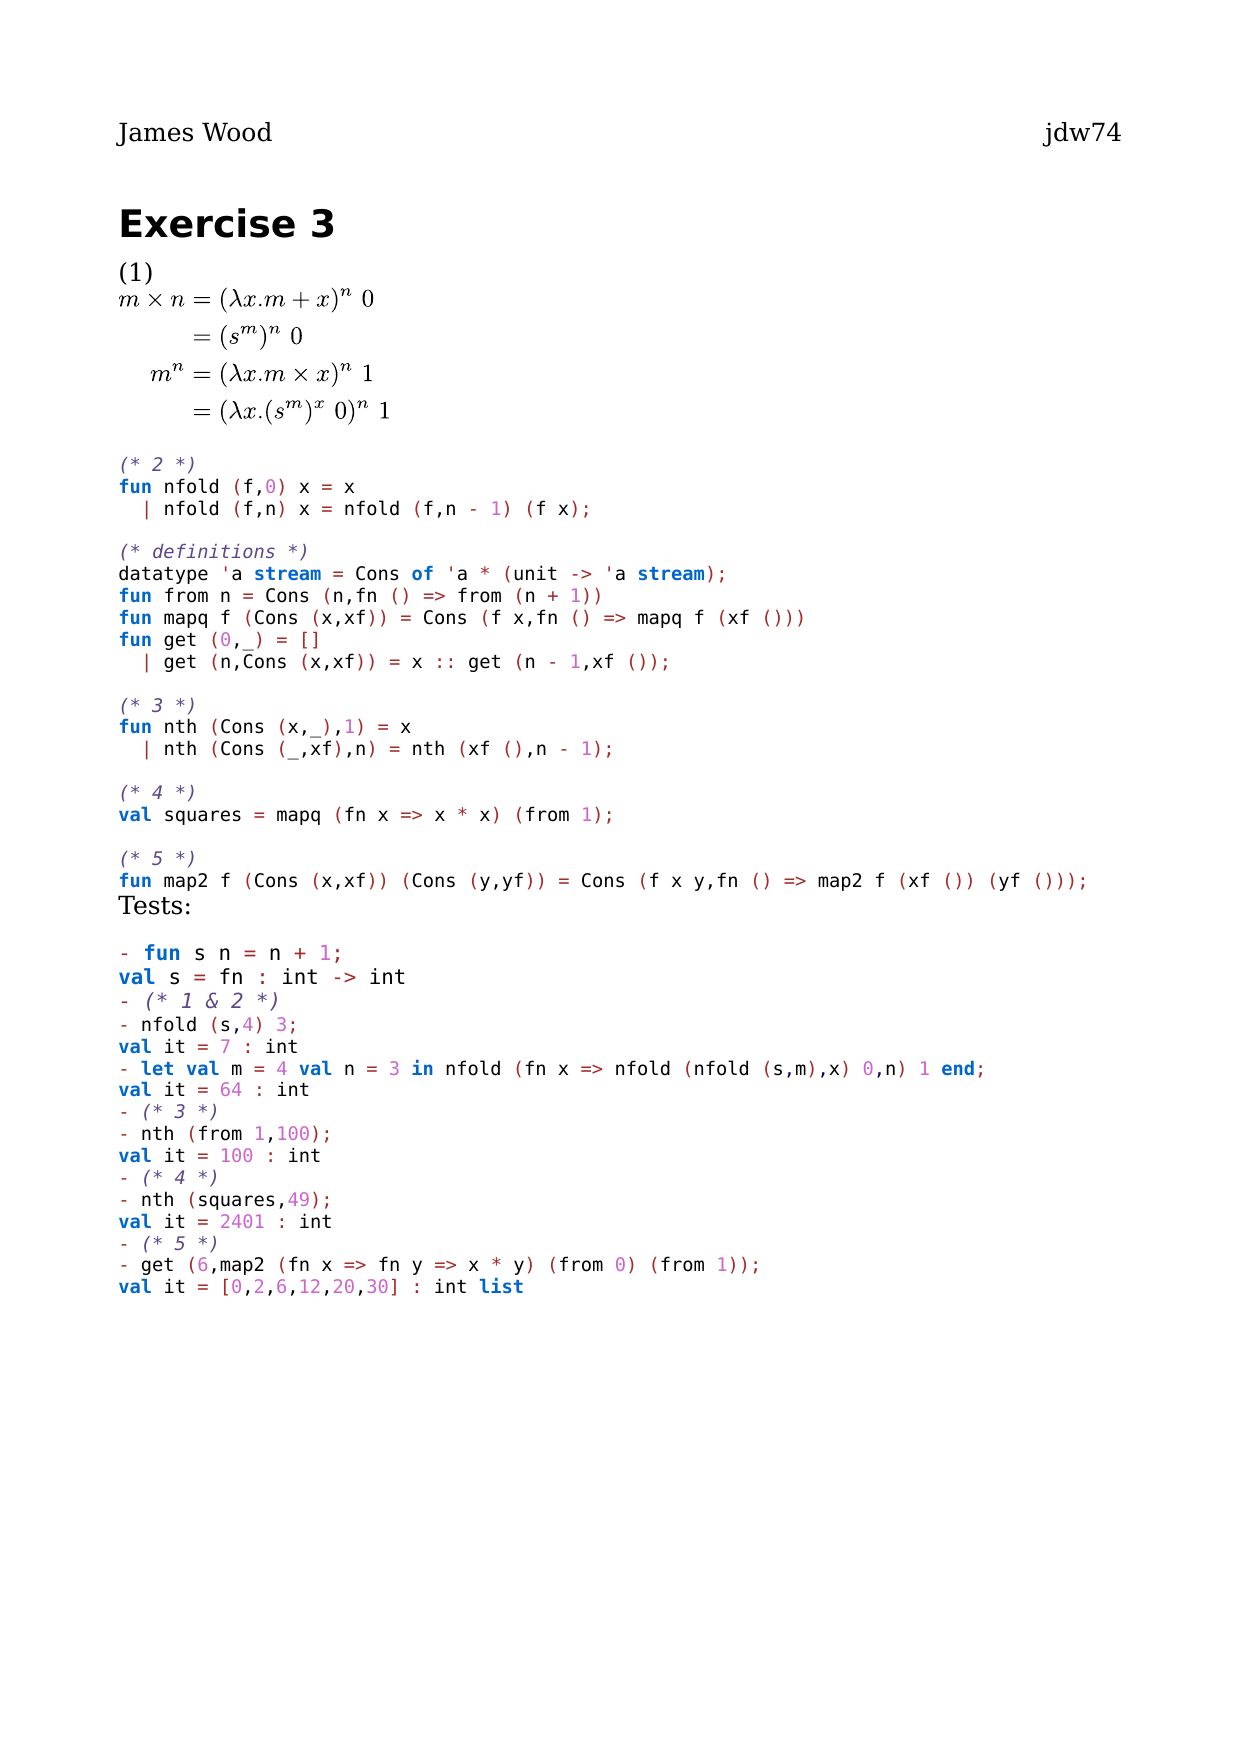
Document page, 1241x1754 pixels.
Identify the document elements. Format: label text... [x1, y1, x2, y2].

text val it = [0,2,6,12,20,30] : int list [118, 1276, 1122, 1298]
text val squares = mapq (fn x => x * x) (from 1); [118, 804, 1122, 826]
subtitle Exercise 3 [118, 202, 1122, 246]
text datatype 'a stream = Cons of 'a * (unit -> 'a stream); [118, 563, 1122, 585]
text fun nth (Cons (x,_),1) = x [118, 716, 1122, 738]
text fun mapq f (Cons (x,xf)) = Cons (f x,fn () => mapq f (xf ())) [118, 607, 1122, 629]
text | get (n,Cons (x,xf)) = x :: get (n - 1,xf ()); [118, 651, 1122, 673]
text (1) [118, 258, 1122, 288]
text (* 4 *) [118, 782, 1122, 804]
text val it = 64 : int [118, 1079, 1122, 1101]
text fun get (0,_) = [] [118, 629, 1122, 651]
text val it = 7 : int [118, 1036, 1122, 1058]
text (* 2 *) [118, 454, 1122, 476]
text fun nfold (f,0) x = x [118, 476, 1122, 498]
text Tests: [118, 891, 1122, 921]
text (* 5 *) [118, 848, 1122, 869]
text - get (6,map2 (fn x => fn y => x * y) (from 0) (from 1)); [118, 1254, 1122, 1276]
text - nth (squares,49); [118, 1189, 1122, 1211]
text - (* 5 *) [118, 1233, 1122, 1254]
text val it = 100 : int [118, 1145, 1122, 1167]
text - fun s n = n + 1; [118, 941, 1122, 965]
text | nth (Cons (_,xf),n) = nth (xf (),n - 1); [118, 738, 1122, 760]
text - (* 3 *) [118, 1101, 1122, 1123]
text val s = fn : int -> int [118, 965, 1122, 989]
text (* definitions *) [118, 541, 1122, 563]
text - nth (from 1,100); [118, 1123, 1122, 1145]
text - (* 1 & 2 *) [118, 989, 1122, 1014]
text | nfold (f,n) x = nfold (f,n - 1) (f x); [118, 498, 1122, 519]
text val it = 2401 : int [118, 1211, 1122, 1233]
text (* 3 *) [118, 694, 1122, 716]
text fun from n = Cons (n,fn () => from (n + 1)) [118, 585, 1122, 607]
text - nfold (s,4) 3; [118, 1014, 1122, 1036]
text - (* 4 *) [118, 1167, 1122, 1189]
text - let val m = 4 val n = 3 in nfold (fn x => nfold (nfold (s,m),x) 0,n) 1 end; [118, 1058, 1122, 1079]
text fun map2 f (Cons (x,xf)) (Cons (y,yf)) = Cons (f x y,fn () => map2 f (xf ()) (yf ())); [118, 869, 1122, 891]
